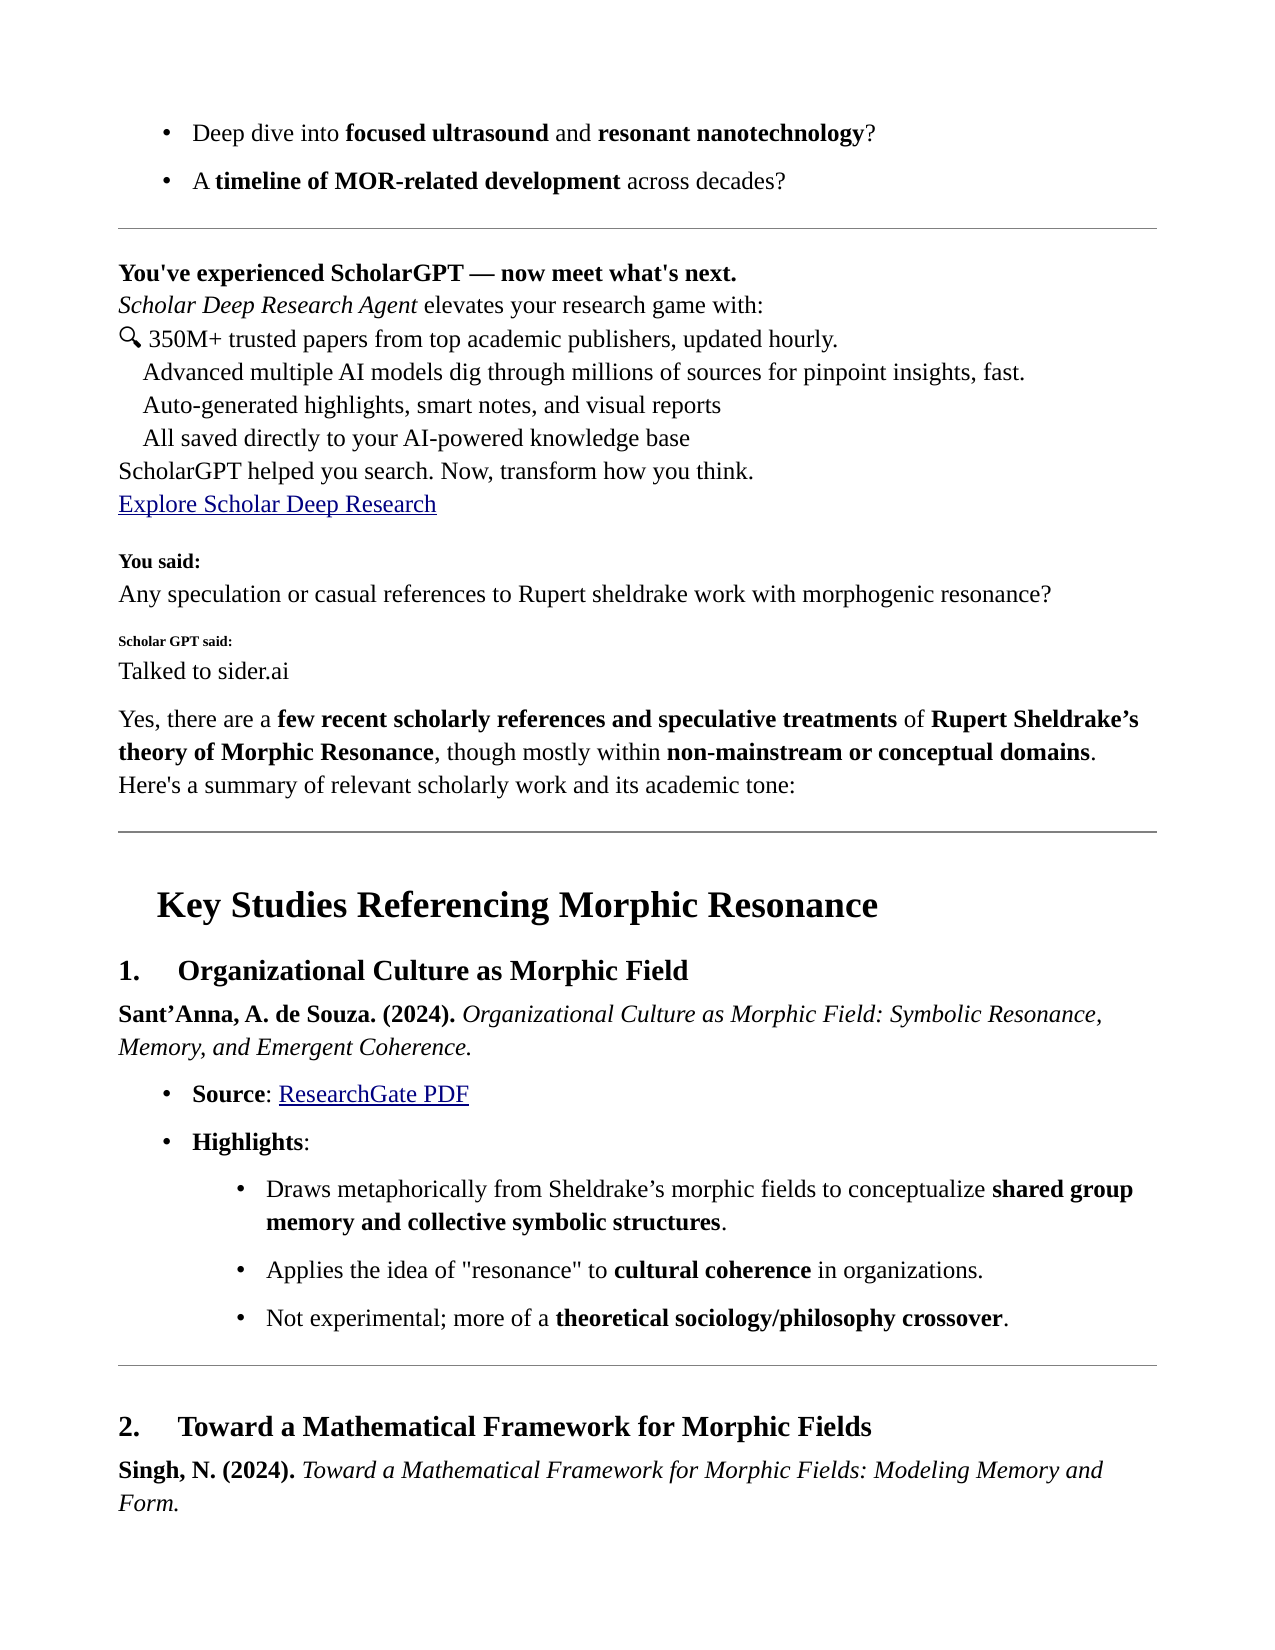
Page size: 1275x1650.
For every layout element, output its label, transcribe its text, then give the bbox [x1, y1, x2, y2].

subtitle 📘 Key Studies Referencing Morphic Resonance [118, 882, 1157, 926]
text Singh, N. (2024). Toward a Mathematical Framework for Morphic Fields: Modeling Memory and Form. [118, 1455, 1157, 1517]
list Highlights: [162, 1127, 1157, 1156]
text Yes, there are a few recent scholarly references and speculative treatments of Rupert Sheldrake’s theory of Morphic Resonance, though mostly within non-mainstream or conceptual domains. Here's a summary of relevant scholarly work and its academic tone: [118, 704, 1157, 798]
subtitle You said: [118, 549, 1157, 573]
list A timeline of MOR-related development across decades? [162, 166, 1157, 194]
text You've experienced ScholarGPT — now meet what's next. Scholar Deep Research Agent elevates your research game with: 🔍 350M+ trusted papers from top academic publishers, updated hourly. 🧠 Advanced multiple AI models dig through millions of sources for pinpoint insights, fast. 📝 Auto-generated highlights, smart notes, and visual reports 📁 All saved directly to your AI-powered knowledge base ScholarGPT helped you search. Now, transform how you think. Explore Scholar Deep Research [118, 258, 1157, 517]
list Applies the idea of "resonance" to cultural coherence in organizations. [236, 1255, 1157, 1284]
subtitle 1. 🧠 Organizational Culture as Morphic Field [118, 953, 1157, 986]
text Talked to sider.ai [118, 656, 1157, 685]
subtitle 2. 📐 Toward a Mathematical Framework for Morphic Fields [118, 1409, 1157, 1443]
subtitle Scholar GPT said: [118, 633, 1157, 650]
list Deep dive into focused ultrasound and resonant nanotechnology? [162, 118, 1157, 147]
text Sant’Anna, A. de Souza. (2024). Organizational Culture as Morphic Field: Symbolic Resonance, Memory, and Emergent Coherence. [118, 999, 1157, 1060]
list Draws metaphorically from Sheldrake’s morphic fields to conceptualize shared group memory and collective symbolic structures. [236, 1174, 1157, 1236]
list Source: ResearchGate PDF [162, 1079, 1157, 1108]
list Not experimental; more of a theoretical sociology/philosophy crossover. [236, 1303, 1157, 1331]
text Any speculation or casual references to Rupert sheldrake work with morphogenic resonance? [118, 579, 1157, 608]
